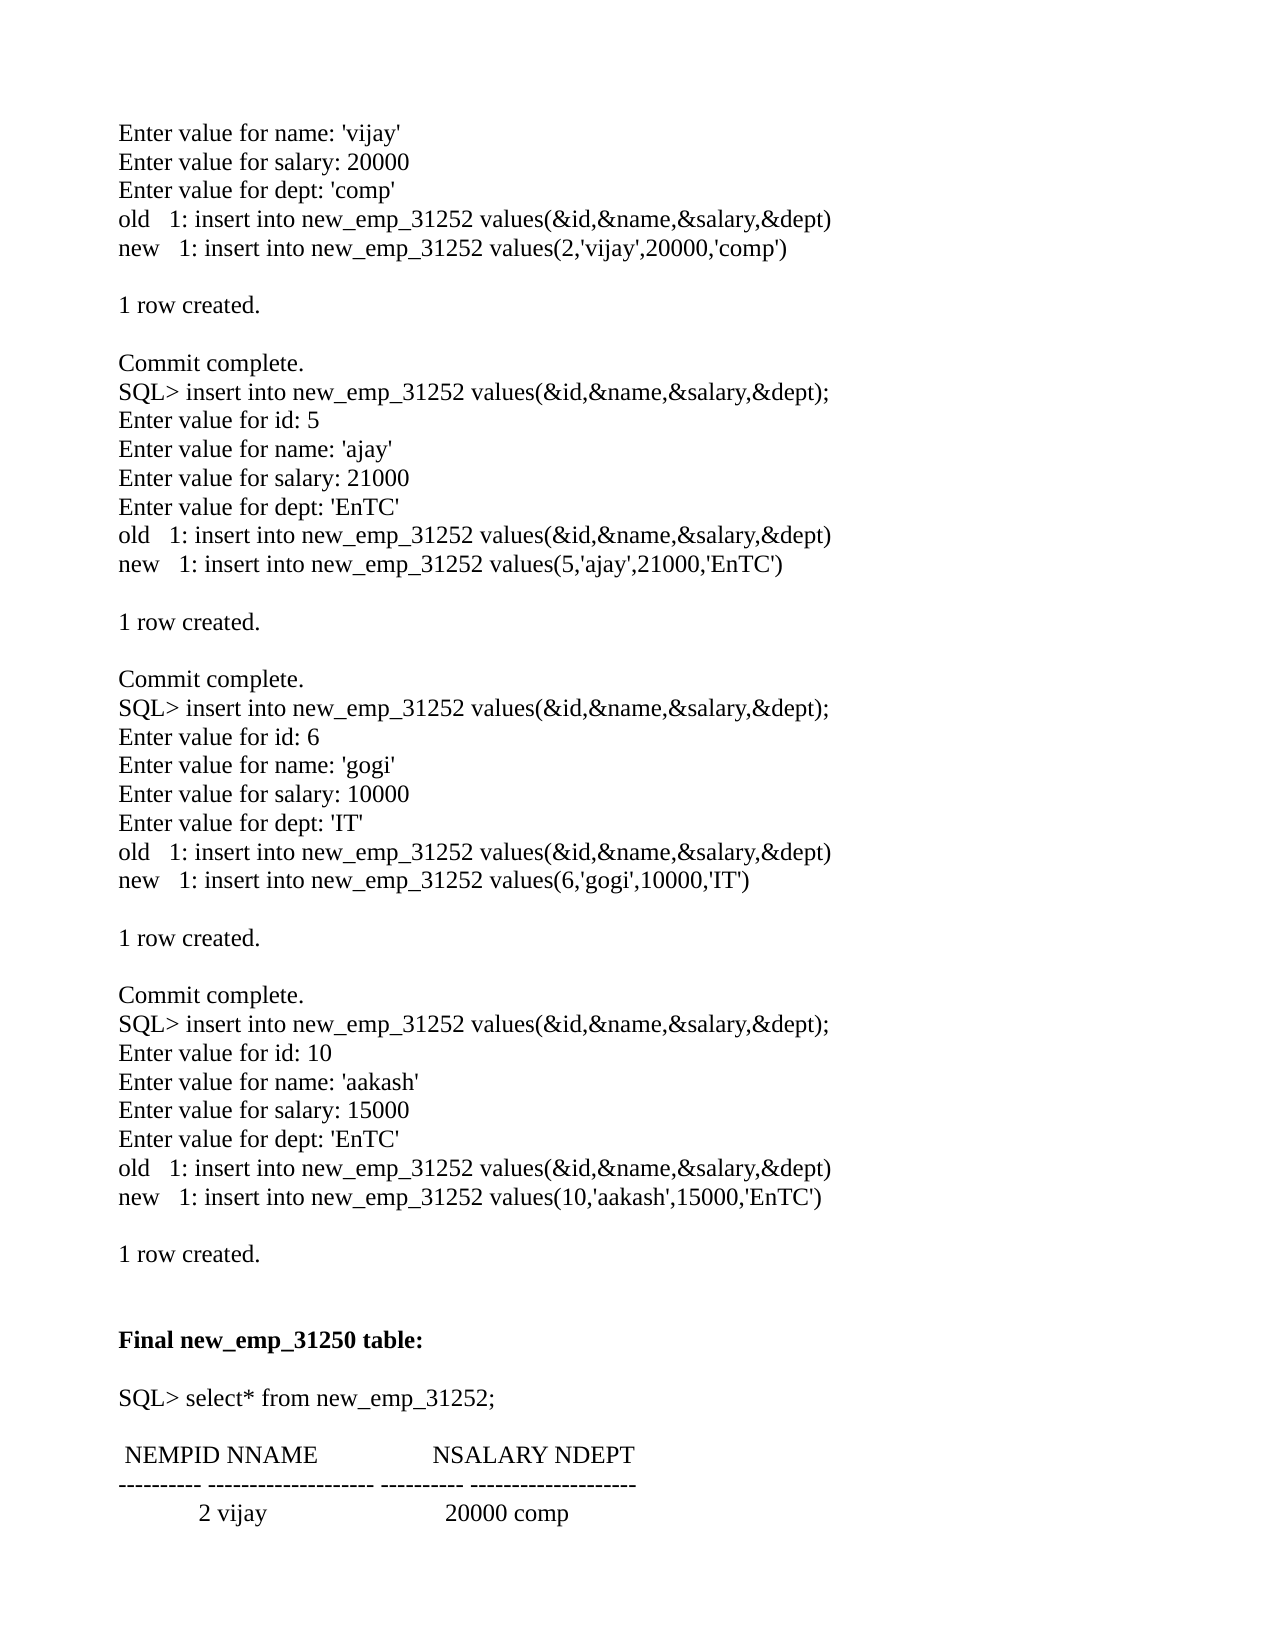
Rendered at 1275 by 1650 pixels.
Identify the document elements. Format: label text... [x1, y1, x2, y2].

text SQL> insert into new_emp_31252 values(&id,&name,&salary,&dept); [118, 377, 1157, 406]
text ---------- -------------------- ---------- -------------------- [118, 1469, 1157, 1498]
text Commit complete. [118, 981, 1157, 1009]
text old 1: insert into new_emp_31252 values(&id,&name,&salary,&dept) [118, 1153, 1157, 1182]
text Commit complete. [118, 348, 1157, 377]
text 1 row created. [118, 291, 1157, 319]
text SQL> insert into new_emp_31252 values(&id,&name,&salary,&dept); [118, 1009, 1157, 1038]
text SQL> insert into new_emp_31252 values(&id,&name,&salary,&dept); [118, 693, 1157, 722]
text old 1: insert into new_emp_31252 values(&id,&name,&salary,&dept) [118, 837, 1157, 866]
text Enter value for name: 'ajay' [118, 434, 1157, 463]
text Enter value for name: 'aakash' [118, 1067, 1157, 1096]
text new 1: insert into new_emp_31252 values(5,'ajay',21000,'EnTC') [118, 549, 1157, 578]
text Enter value for salary: 15000 [118, 1096, 1157, 1124]
text Enter value for dept: 'EnTC' [118, 1124, 1157, 1153]
text old 1: insert into new_emp_31252 values(&id,&name,&salary,&dept) [118, 204, 1157, 233]
text 2 vijay 20000 comp [118, 1498, 1157, 1527]
text Enter value for dept: 'IT' [118, 808, 1157, 837]
text Final new_emp_31250 table: [118, 1326, 1157, 1354]
text Enter value for salary: 10000 [118, 779, 1157, 808]
text new 1: insert into new_emp_31252 values(6,'gogi',10000,'IT') [118, 866, 1157, 894]
text Enter value for id: 6 [118, 722, 1157, 751]
text new 1: insert into new_emp_31252 values(2,'vijay',20000,'comp') [118, 233, 1157, 262]
text Commit complete. [118, 664, 1157, 693]
text NEMPID NNAME NSALARY NDEPT [118, 1441, 1157, 1469]
text 1 row created. [118, 1239, 1157, 1268]
text Enter value for dept: 'EnTC' [118, 492, 1157, 521]
text SQL> select* from new_emp_31252; [118, 1383, 1157, 1412]
text old 1: insert into new_emp_31252 values(&id,&name,&salary,&dept) [118, 521, 1157, 549]
text Enter value for id: 5 [118, 406, 1157, 434]
text Enter value for salary: 20000 [118, 147, 1157, 176]
text Enter value for id: 10 [118, 1038, 1157, 1067]
text Enter value for salary: 21000 [118, 463, 1157, 492]
text new 1: insert into new_emp_31252 values(10,'aakash',15000,'EnTC') [118, 1182, 1157, 1211]
text Enter value for dept: 'comp' [118, 176, 1157, 204]
text 1 row created. [118, 607, 1157, 636]
text 1 row created. [118, 923, 1157, 952]
text Enter value for name: 'vijay' [118, 118, 1157, 147]
text Enter value for name: 'gogi' [118, 751, 1157, 779]
